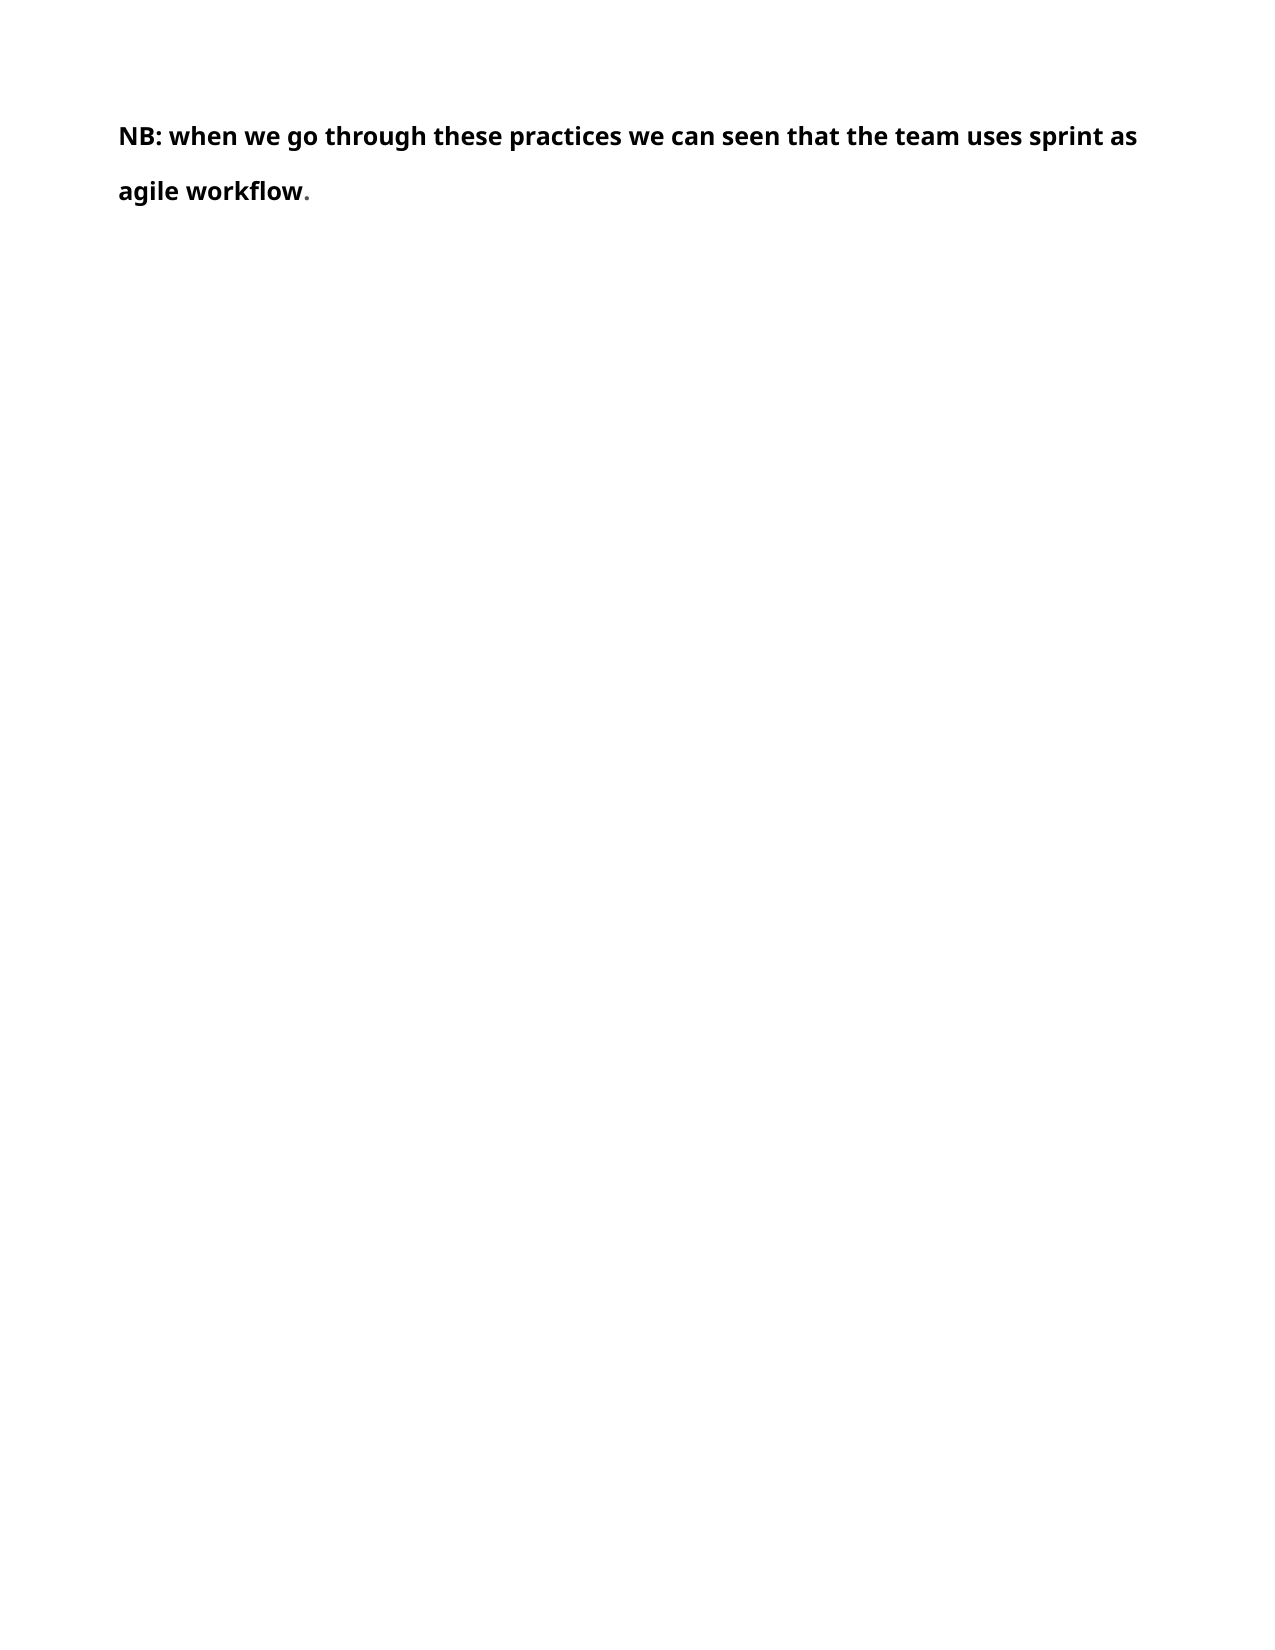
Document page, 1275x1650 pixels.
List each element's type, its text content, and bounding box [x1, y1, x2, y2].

text NB: when we go through these practices we can seen that the team uses sprint as agile workflow. [118, 118, 1157, 207]
